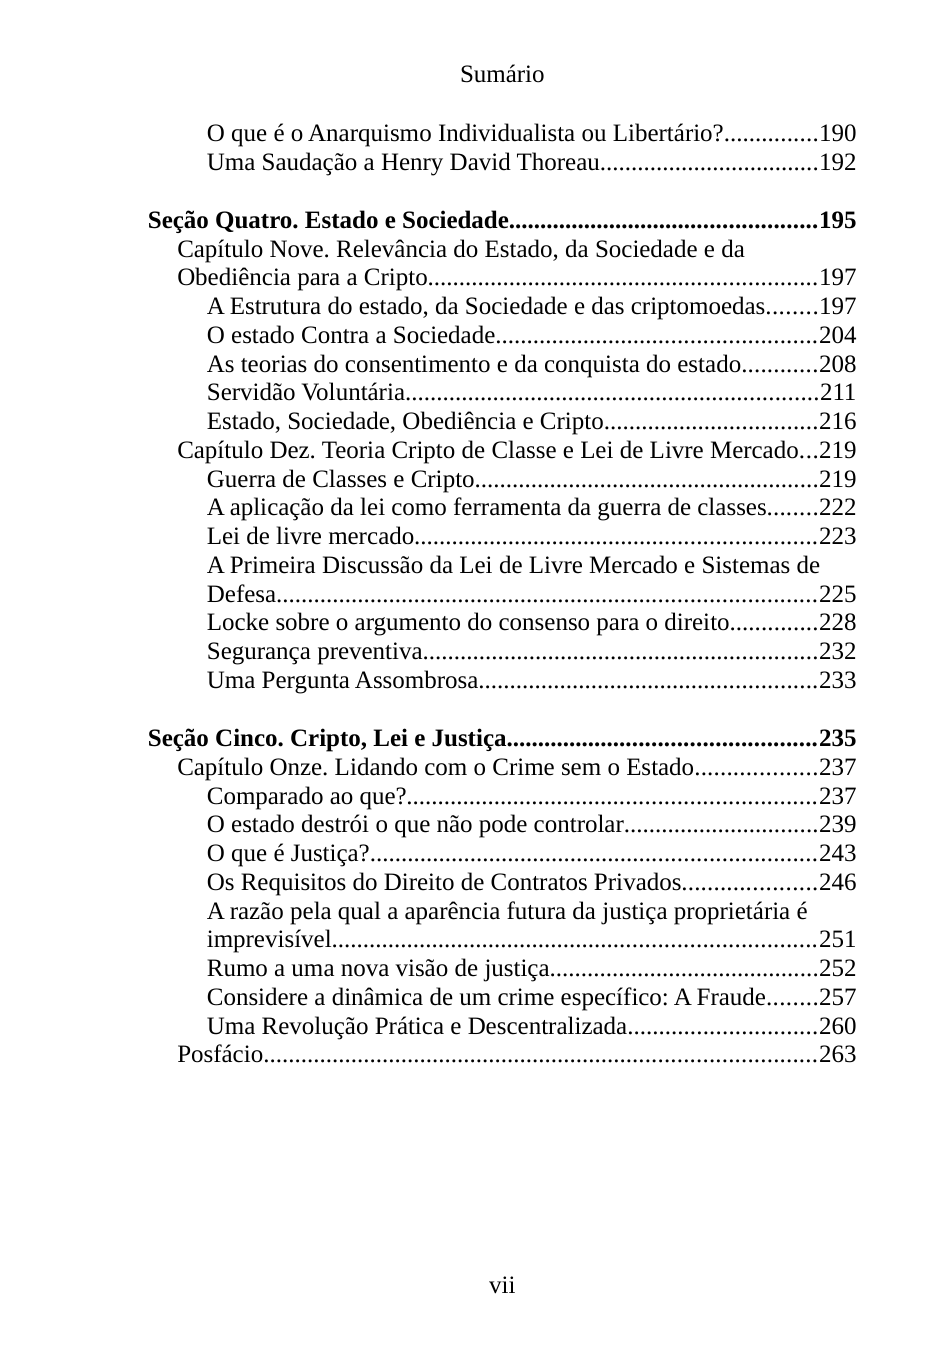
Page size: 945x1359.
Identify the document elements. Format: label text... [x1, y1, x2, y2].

text Seção Quatro. Estado e Sociedade 195 [148, 205, 856, 234]
text O que é Justiça? 243 [207, 838, 856, 867]
text Considere a dinâmica de um crime específico: A Fraude 257 [207, 982, 856, 1011]
text Guerra de Classes e Cripto 219 [207, 464, 856, 492]
text Capítulo Onze. Lidando com o Crime sem o Estado 237 [177, 752, 856, 781]
text O que é o Anarquismo Individualista ou Libertário? 190 [207, 118, 856, 147]
text Uma Saudação a Henry David Thoreau 192 [207, 147, 856, 176]
text Rumo a uma nova visão de justiça 252 [207, 953, 856, 982]
text Uma Pergunta Assombrosa 233 [207, 665, 856, 694]
text Estado, Sociedade, Obediência e Cripto 216 [207, 406, 856, 435]
text Capítulo Dez. Teoria Cripto de Classe e Lei de Livre Mercado 219 [177, 435, 856, 464]
text A razão pela qual a aparência futura da justiça proprietária é imprevisível 251 [207, 896, 856, 953]
text Comparado ao que? 237 [207, 781, 856, 809]
text Posfácio 263 [177, 1039, 856, 1068]
text A aplicação da lei como ferramenta da guerra de classes 222 [207, 492, 856, 521]
text O estado destrói o que não pode controlar 239 [207, 809, 856, 838]
text Seção Cinco. Cripto, Lei e Justiça 235 [148, 723, 856, 752]
text Uma Revolução Prática e Descentralizada 260 [207, 1011, 856, 1039]
text As teorias do consentimento e da conquista do estado 208 [207, 349, 856, 377]
text Locke sobre o argumento do consenso para o direito 228 [207, 607, 856, 636]
text Os Requisitos do Direito de Contratos Privados 246 [207, 867, 856, 896]
text Segurança preventiva 232 [207, 636, 856, 665]
text A Primeira Discussão da Lei de Livre Mercado e Sistemas de Defesa 225 [207, 550, 856, 607]
text A Estrutura do estado, da Sociedade e das criptomoedas 197 [207, 291, 856, 320]
text O estado Contra a Sociedade 204 [207, 320, 856, 349]
text Capítulo Nove. Relevância do Estado, da Sociedade e da Obediência para a Cripto 197 [177, 234, 856, 291]
text Servidão Voluntária 211 [207, 377, 856, 406]
text Lei de livre mercado 223 [207, 521, 856, 550]
